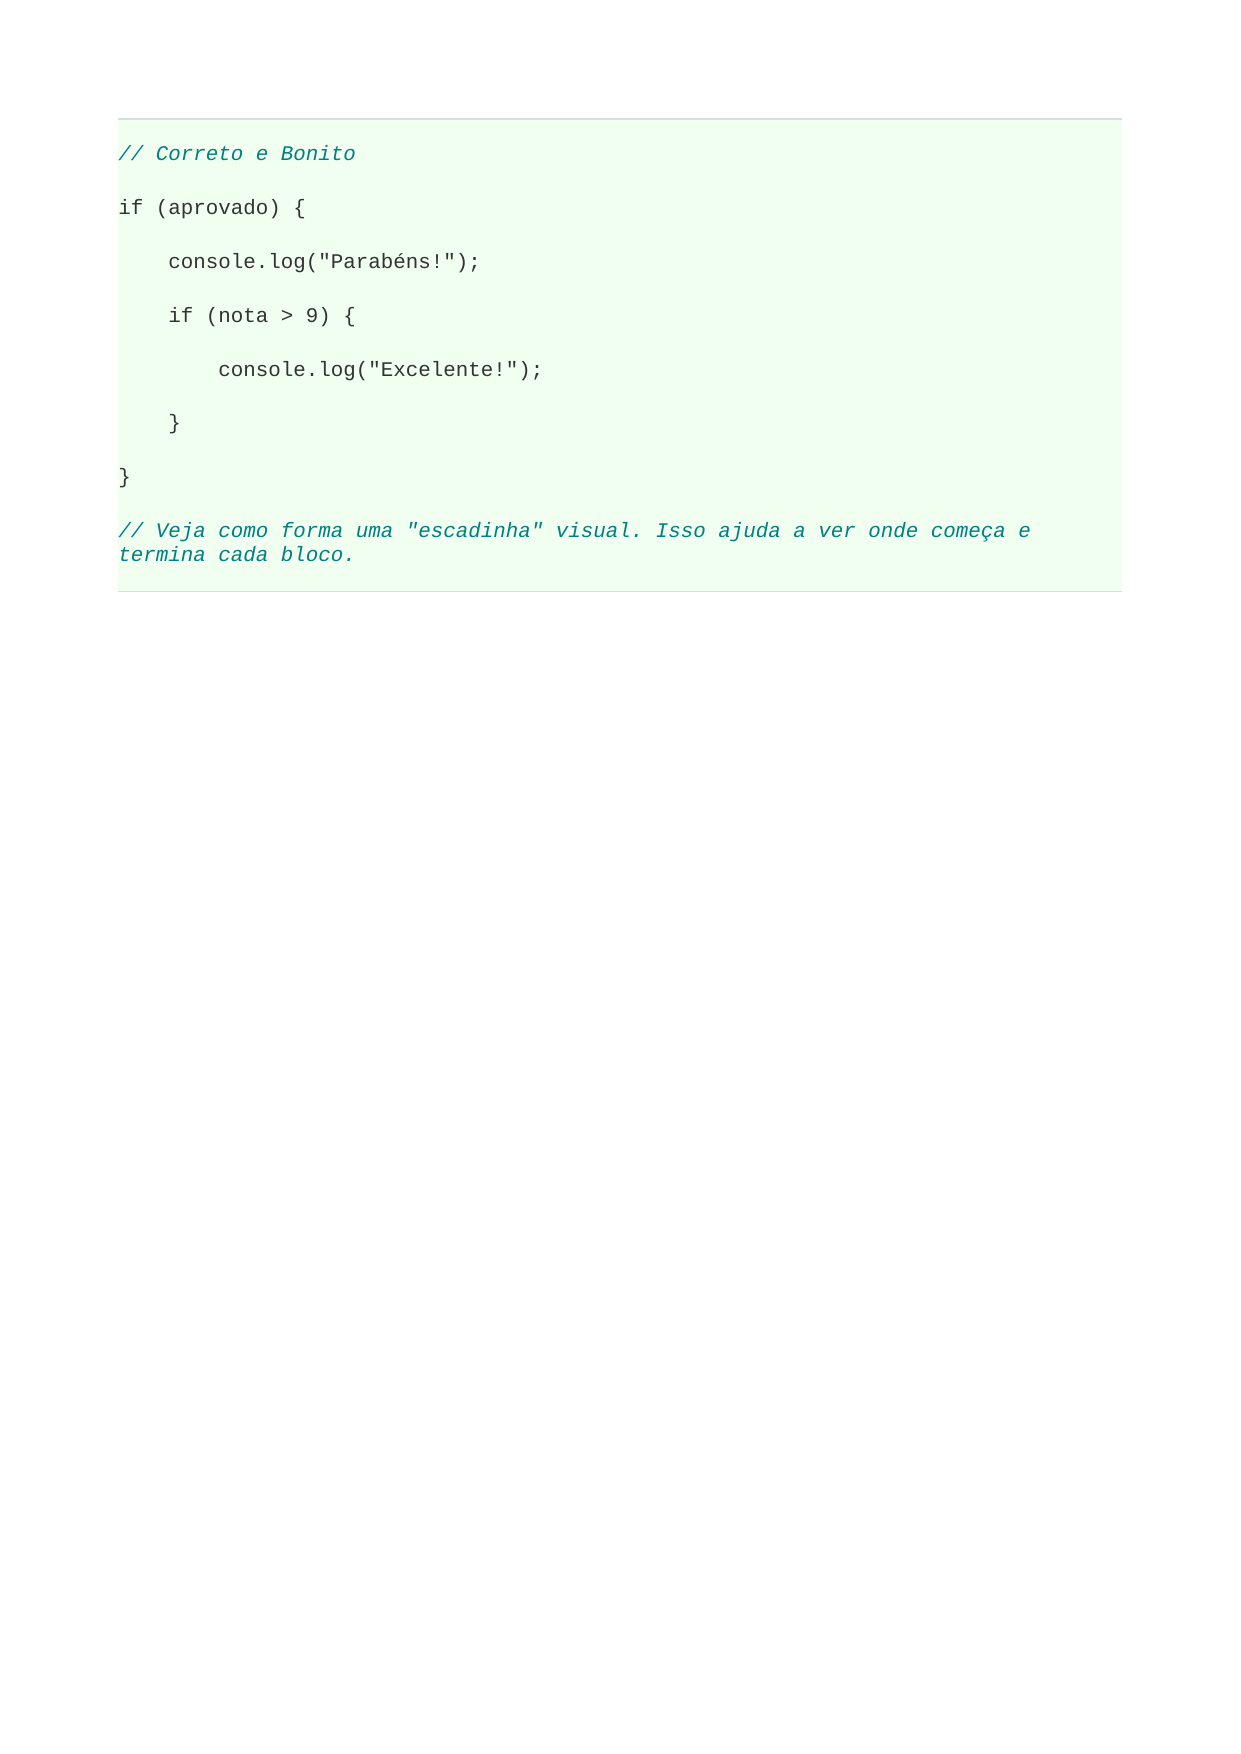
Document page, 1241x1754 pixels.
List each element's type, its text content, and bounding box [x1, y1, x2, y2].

text if (aprovado) { [118, 172, 1122, 221]
text } [118, 441, 1122, 490]
text // Veja como forma uma "escadinha" visual. Isso ajuda a ver onde começa e termina cada bloco. [118, 495, 1122, 591]
text if (nota > 9) { [118, 280, 1122, 328]
text } [118, 387, 1122, 436]
text // Correto e Bonito [118, 120, 1122, 167]
text console.log("Excelente!"); [118, 333, 1122, 382]
text console.log("Parabéns!"); [118, 226, 1122, 274]
